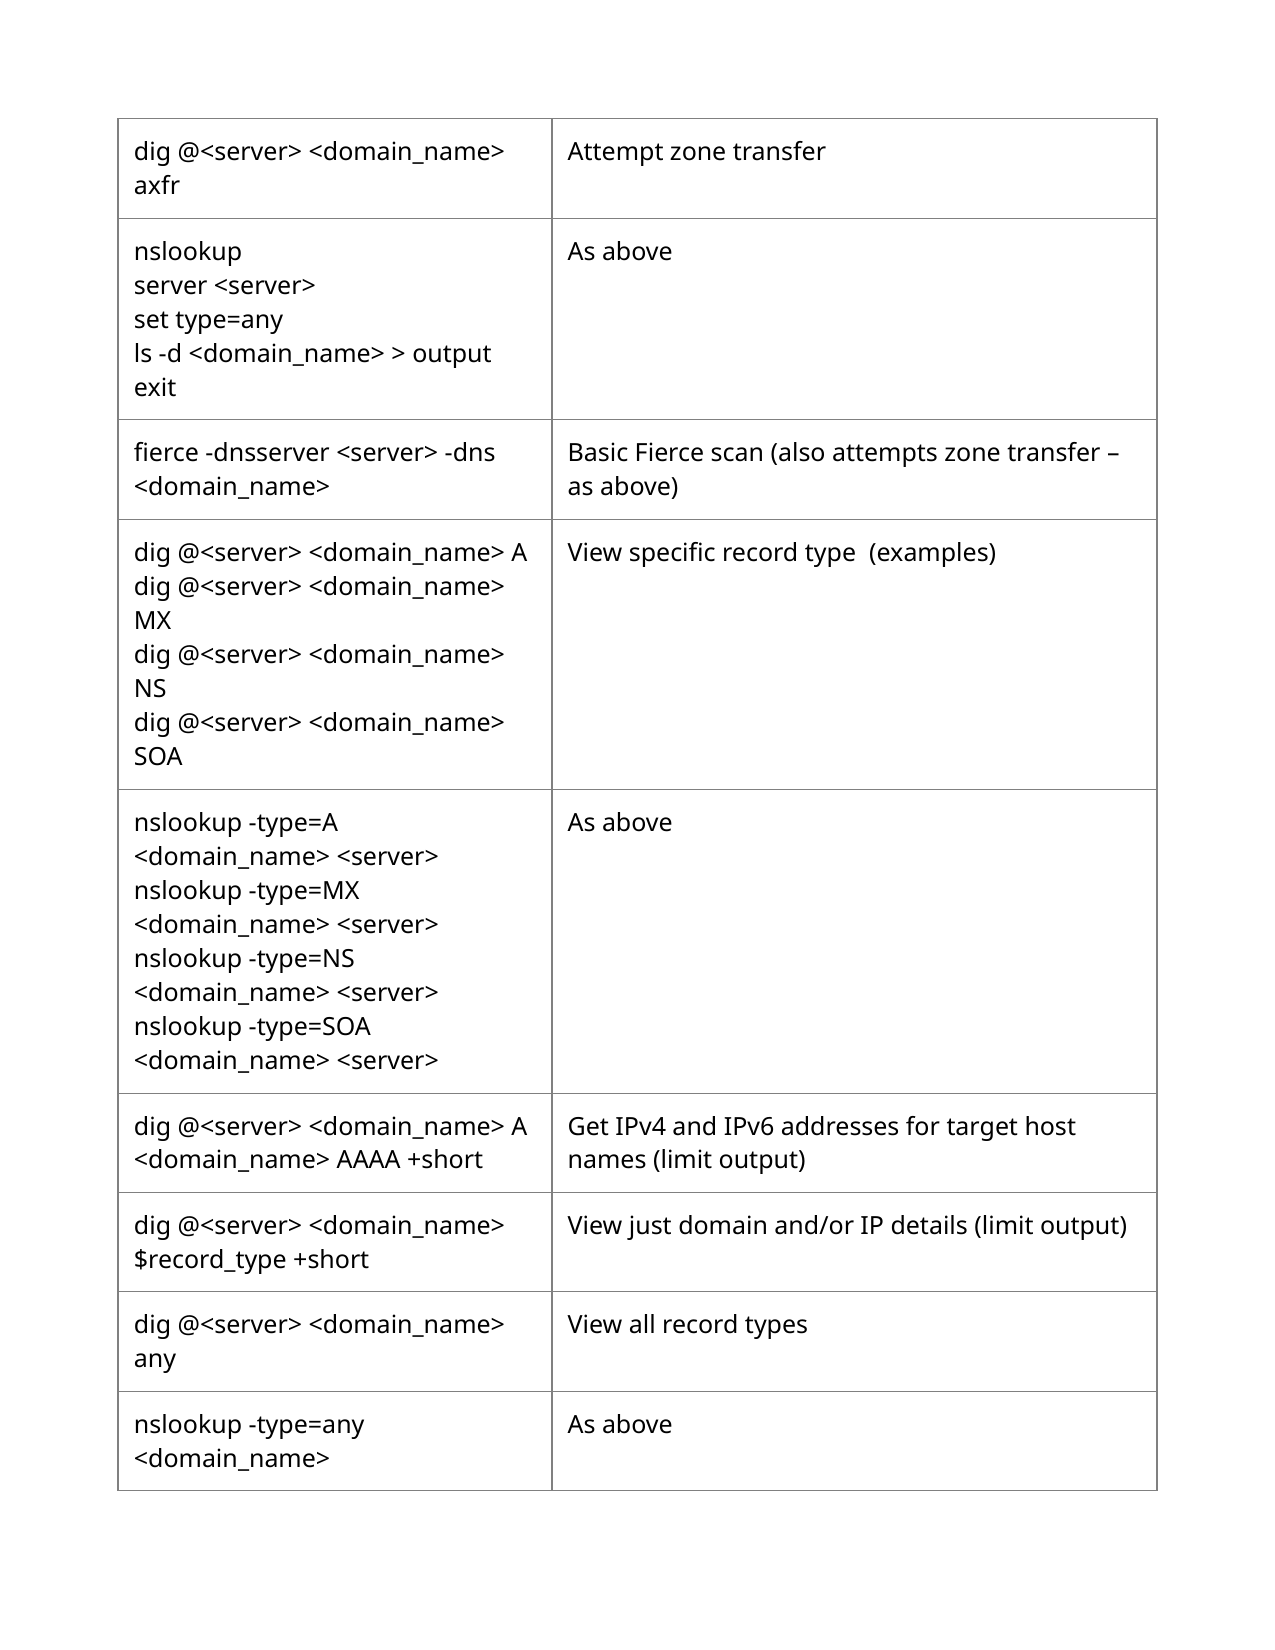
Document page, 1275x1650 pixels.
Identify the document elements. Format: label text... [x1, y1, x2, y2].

table_cell As above [553, 790, 1156, 1092]
table_cell Attempt zone transfer [553, 119, 1156, 218]
table_cell nslookup server <server> set type=any ls -d <domain_name> > output exit [119, 219, 551, 419]
table_cell View all record types [553, 1292, 1156, 1391]
table_cell dig @<server> <domain_name> $record_type +short [119, 1193, 551, 1291]
table_cell View just domain and/or IP details (limit output) [553, 1193, 1156, 1291]
table_cell View specific record type (examples) [553, 520, 1156, 788]
table_cell dig @<server> <domain_name> any [119, 1292, 551, 1391]
table_cell dig @<server> <domain_name> A dig @<server> <domain_name> MX dig @<server> <domain_name> NS dig @<server> <domain_name> SOA [119, 520, 551, 788]
table_cell fierce -dnsserver <server> -dns <domain_name> [119, 420, 551, 519]
table_cell Basic Fierce scan (also attempts zone transfer – as above) [553, 420, 1156, 519]
table_cell dig @<server> <domain_name> axfr [119, 119, 551, 218]
table_cell Get IPv4 and IPv6 addresses for target host names (limit output) [553, 1094, 1156, 1192]
table_cell As above [553, 1392, 1156, 1490]
table_cell As above [553, 219, 1156, 419]
table_cell nslookup -type=any <domain_name> [119, 1392, 551, 1490]
table_cell dig @<server> <domain_name> A <domain_name> AAAA +short [119, 1094, 551, 1192]
table_cell nslookup -type=A <domain_name> <server> nslookup -type=MX <domain_name> <server> nslookup -type=NS <domain_name> <server> nslookup -type=SOA <domain_name> <server> [119, 790, 551, 1092]
